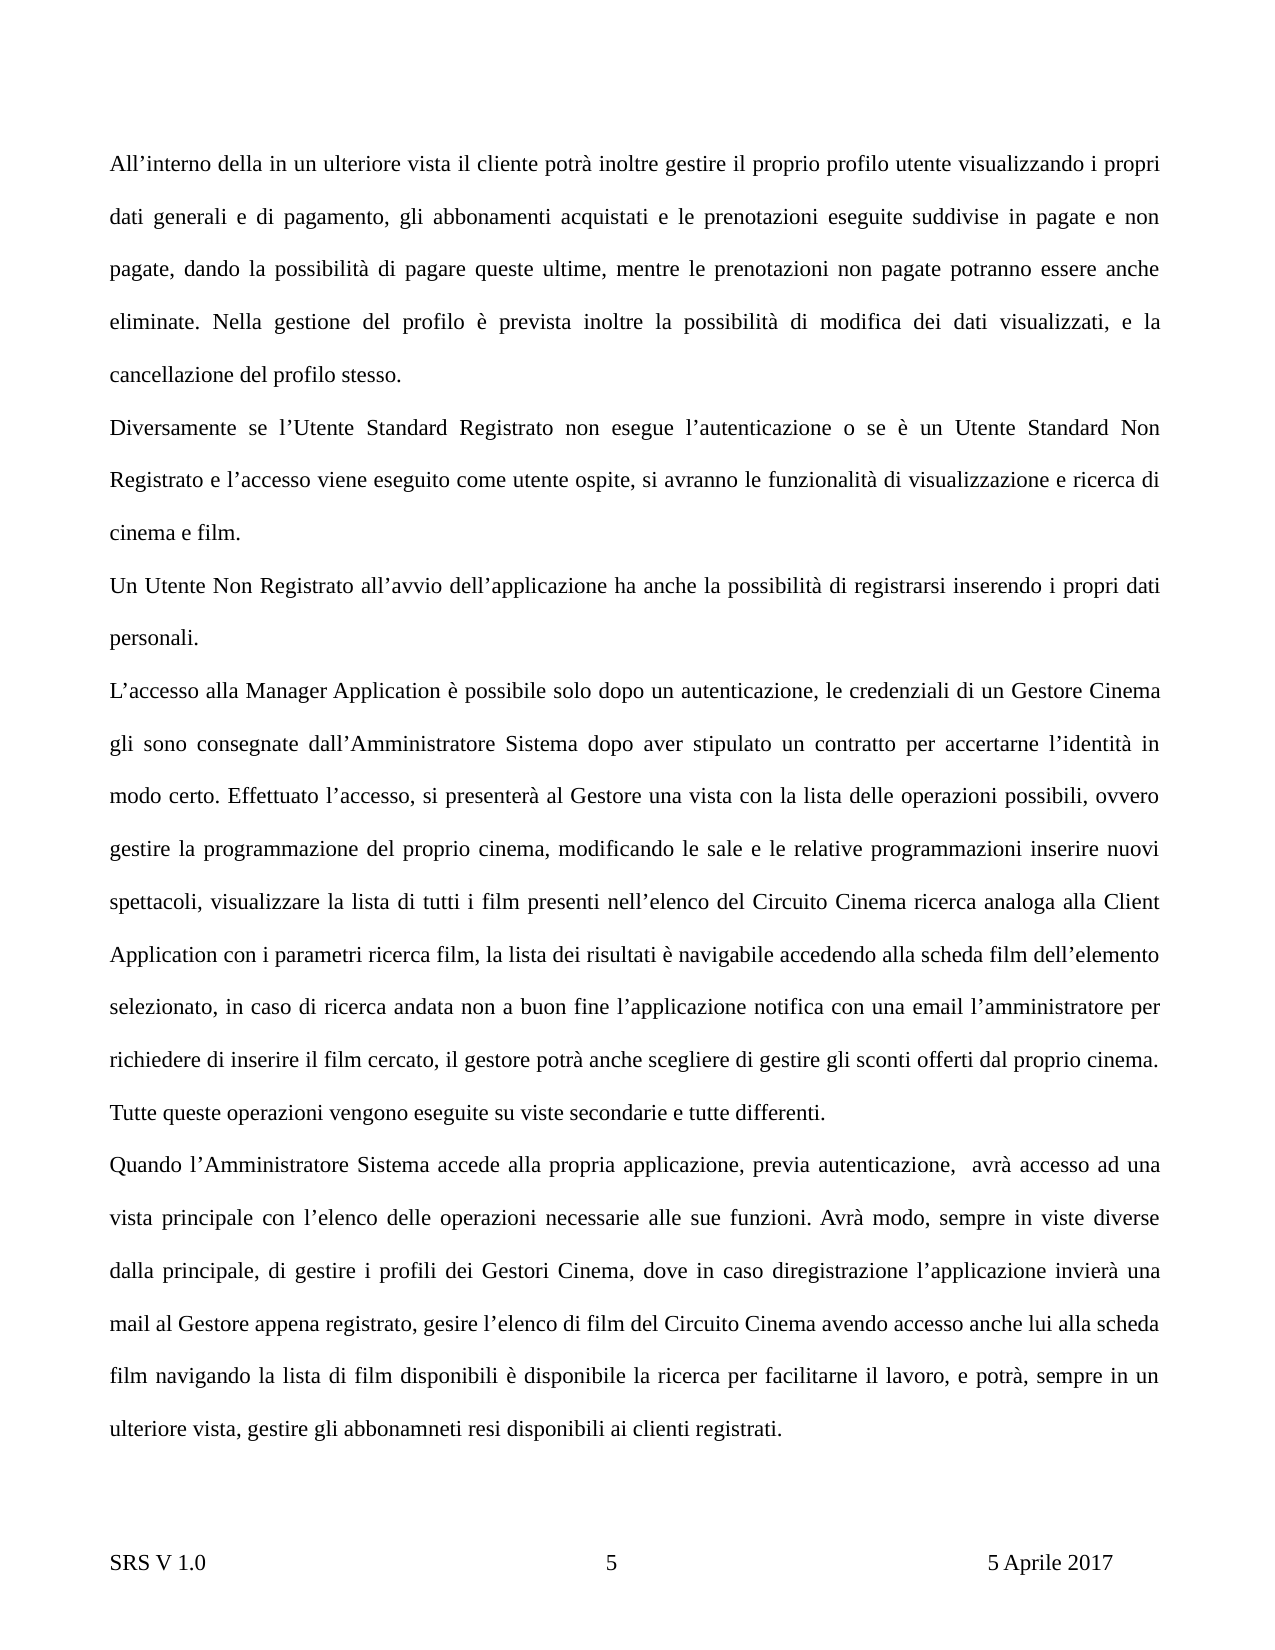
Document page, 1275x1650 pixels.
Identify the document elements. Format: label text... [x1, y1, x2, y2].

text L’accesso alla Manager Application è possibile solo dopo un autenticazione, le credenziali di un Gestore Cinema gli sono consegnate dall’Amministratore Sistema dopo aver stipulato un contratto per accertarne l’identità in modo certo. Effettuato l’accesso, si presenterà al Gestore una vista con la lista delle operazioni possibili, ovvero gestire la programmazione del proprio cinema, modificando le sale e le relative programmazioni inserire nuovi spettacoli, visualizzare la lista di tutti i film presenti nell’elenco del Circuito Cinema ricerca analoga alla Client Application con i parametri ricerca film, la lista dei risultati è navigabile accedendo alla scheda film dell’elemento selezionato, in caso di ricerca andata non a buon fine l’applicazione notifica con una email l’amministratore per richiedere di inserire il film cercato, il gestore potrà anche scegliere di gestire gli sconti offerti dal proprio cinema. Tutte queste operazioni vengono eseguite su viste secondarie e tutte differenti. [109, 677, 1162, 1125]
text Quando l’Amministratore Sistema accede alla propria applicazione, previa autenticazione, avrà accesso ad una vista principale con l’elenco delle operazioni necessarie alle sue funzioni. Avrà modo, sempre in viste diverse dalla principale, di gestire i profili dei Gestori Cinema, dove in caso diregistrazione l’applicazione invierà una mail al Gestore appena registrato, gesire l’elenco di film del Circuito Cinema avendo accesso anche lui alla scheda film navigando la lista di film disponibili è disponibile la ricerca per facilitarne il lavoro, e potrà, sempre in un ulteriore vista, gestire gli abbonamneti resi disponibili ai clienti registrati. [109, 1151, 1162, 1441]
text Diversamente se l’Utente Standard Registrato non esegue l’autenticazione o se è un Utente Standard Non Registrato e l’accesso viene eseguito come utente ospite, si avranno le funzionalità di visualizzazione e ricerca di cinema e film. [109, 413, 1162, 545]
text Un Utente Non Registrato all’avvio dell’applicazione ha anche la possibilità di registrarsi inserendo i propri dati personali. [109, 572, 1162, 651]
text All’interno della in un ulteriore vista il cliente potrà inoltre gestire il proprio profilo utente visualizzando i propri dati generali e di pagamento, gli abbonamenti acquistati e le prenotazioni eseguite suddivise in pagate e non pagate, dando la possibilità di pagare queste ultime, mentre le prenotazioni non pagate potranno essere anche eliminate. Nella gestione del profilo è prevista inoltre la possibilità di modifica dei dati visualizzati, e la cancellazione del profilo stesso. [109, 150, 1162, 387]
